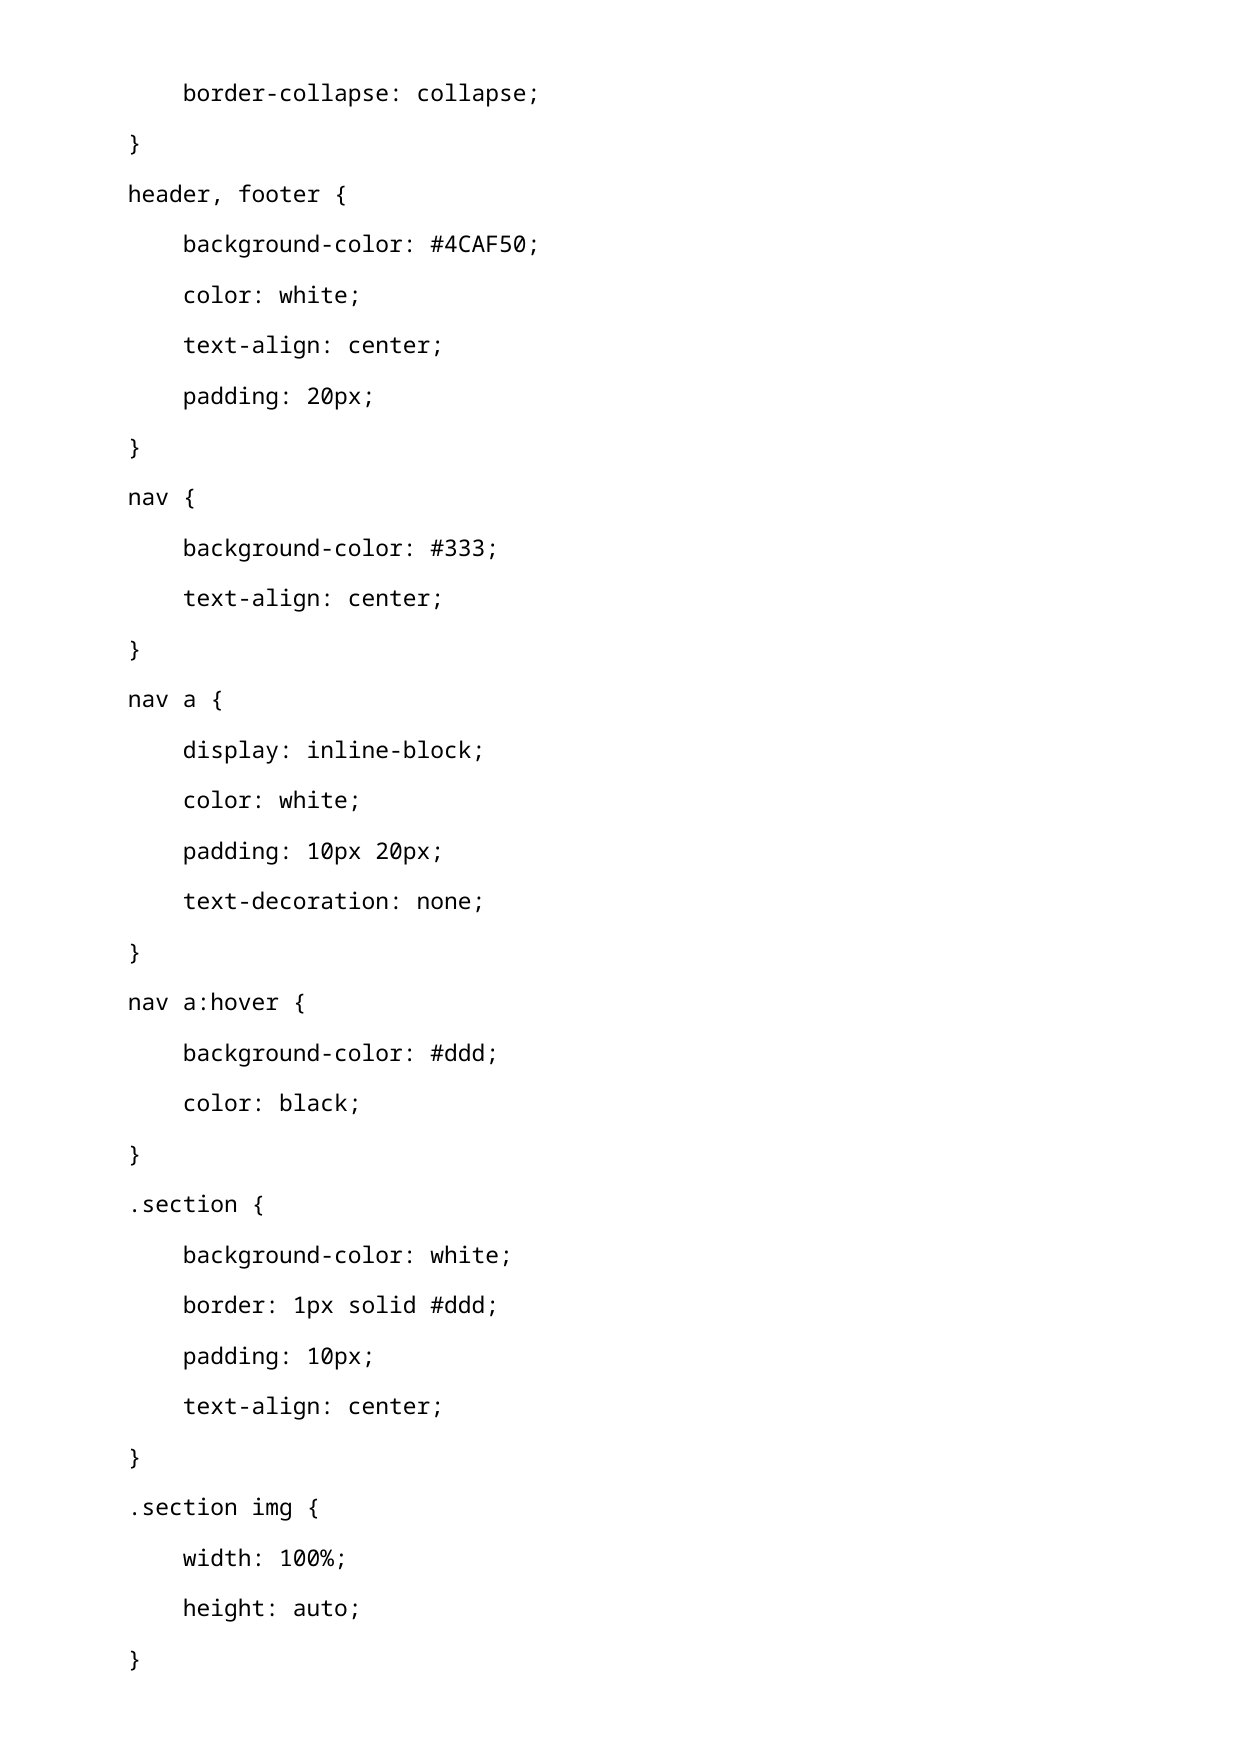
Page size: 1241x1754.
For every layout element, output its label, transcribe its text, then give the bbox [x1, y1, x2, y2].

text color: black; [18, 1087, 1222, 1118]
text nav a:hover { [18, 986, 1222, 1017]
text } [18, 1643, 1222, 1674]
text padding: 10px; [18, 1340, 1222, 1371]
text .section img { [18, 1491, 1222, 1523]
text } [18, 430, 1222, 462]
text nav a { [18, 683, 1222, 714]
text text-decoration: none; [18, 885, 1222, 916]
text } [18, 1441, 1222, 1472]
text display: inline-block; [18, 733, 1222, 765]
text text-align: center; [18, 1390, 1222, 1422]
text border-collapse: collapse; [18, 77, 1222, 108]
text background-color: #4CAF50; [18, 228, 1222, 259]
text .section { [18, 1188, 1222, 1219]
text width: 100%; [18, 1542, 1222, 1573]
text height: auto; [18, 1592, 1222, 1624]
text } [18, 632, 1222, 664]
text } [18, 127, 1222, 158]
text background-color: #333; [18, 531, 1222, 563]
text header, footer { [18, 178, 1222, 209]
text nav { [18, 481, 1222, 512]
text } [18, 936, 1222, 967]
text background-color: #ddd; [18, 1037, 1222, 1068]
text background-color: white; [18, 1239, 1222, 1270]
text padding: 10px 20px; [18, 834, 1222, 866]
text text-align: center; [18, 329, 1222, 361]
text text-align: center; [18, 582, 1222, 613]
text padding: 20px; [18, 380, 1222, 411]
text color: white; [18, 279, 1222, 310]
text border: 1px solid #ddd; [18, 1289, 1222, 1321]
text } [18, 1138, 1222, 1169]
text color: white; [18, 784, 1222, 815]
